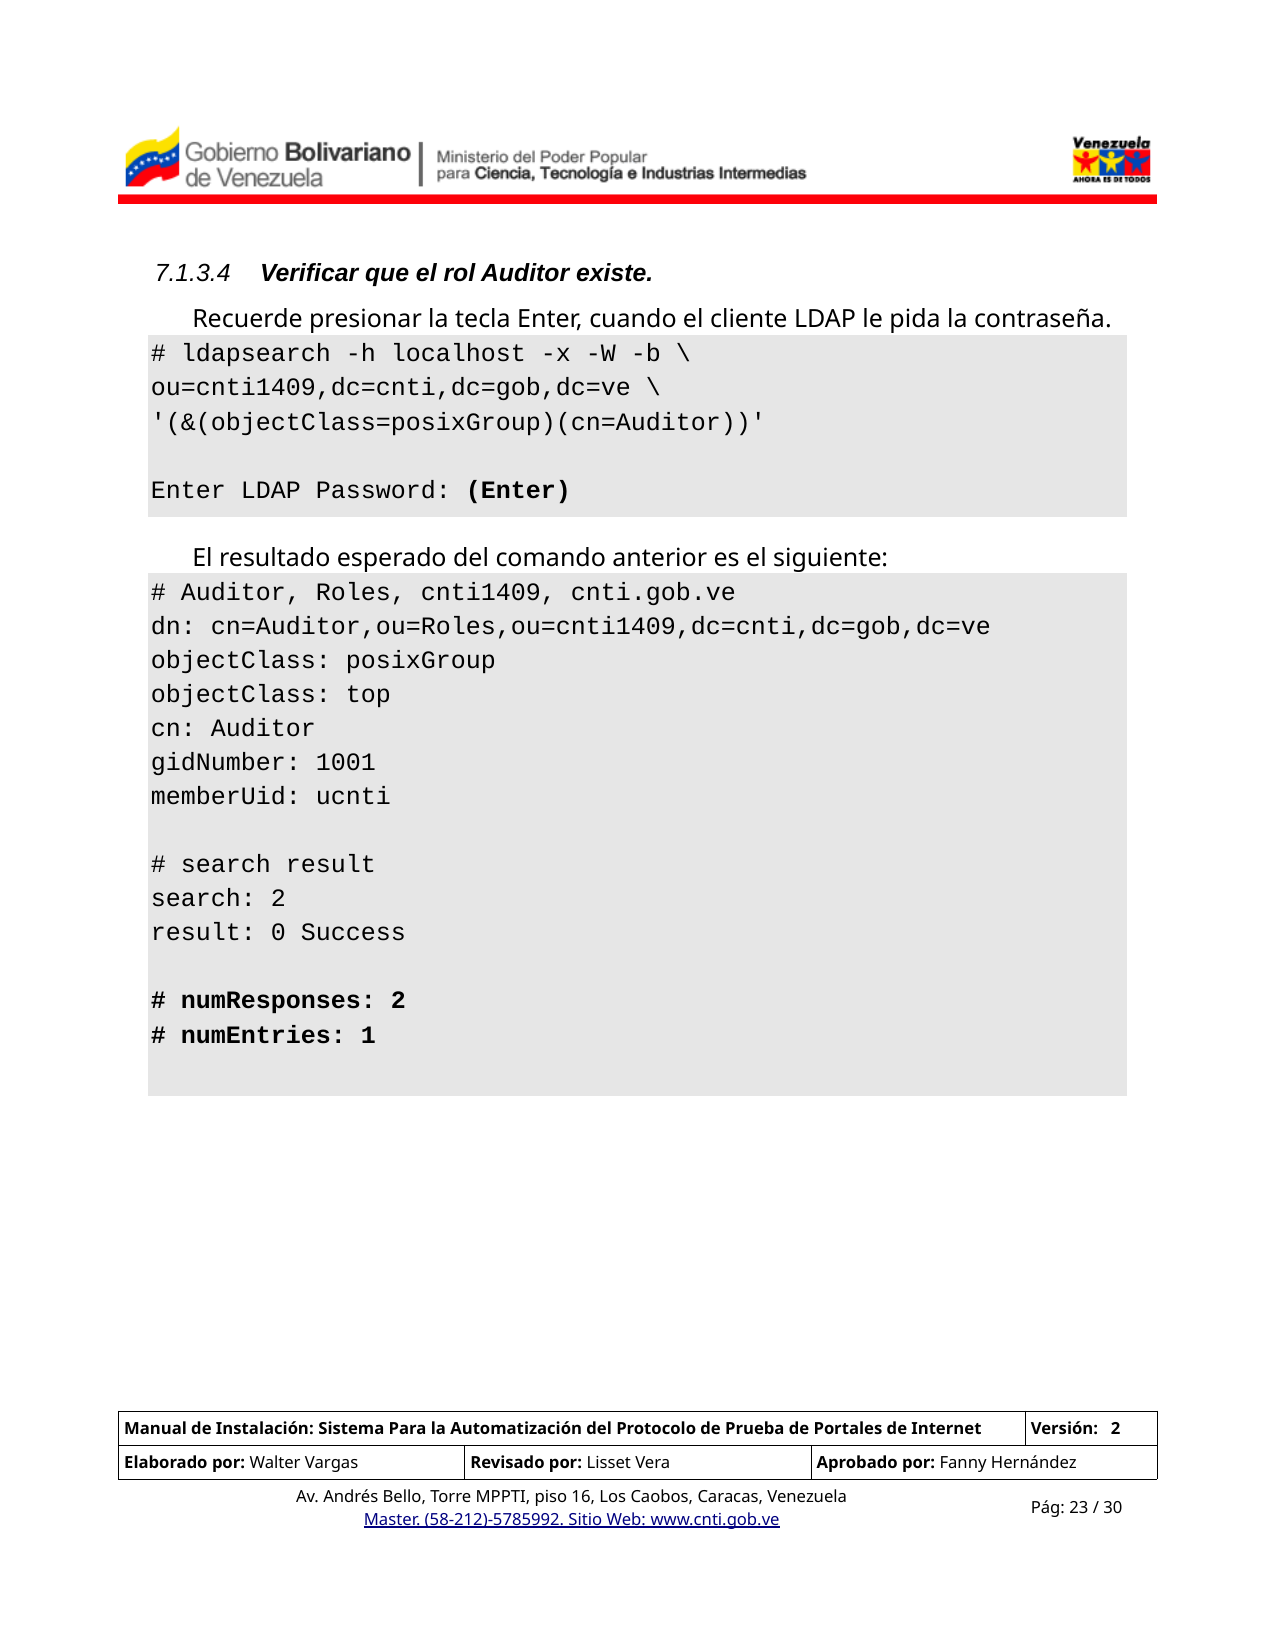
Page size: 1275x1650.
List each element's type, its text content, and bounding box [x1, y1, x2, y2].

text result: 0 Success [148, 914, 1127, 948]
text El resultado esperado del comando anterior es el siguiente: [118, 517, 1157, 573]
text gidNumber: 1001 [148, 744, 1127, 778]
text objectClass: posixGroup [148, 642, 1127, 676]
text objectClass: top [148, 676, 1127, 710]
text ou=cnti1409,dc=cnti,dc=gob,dc=ve \ [148, 369, 1127, 403]
text '(&(objectClass=posixGroup)(cn=Auditor))' [148, 403, 1127, 437]
picture [118, 118, 1157, 204]
text dn: cn=Auditor,ou=Roles,ou=cnti1409,dc=cnti,dc=gob,dc=ve [148, 608, 1127, 642]
subtitle Verificar que el rol Auditor existe. [148, 258, 1157, 286]
text # numEntries: 1 [148, 1016, 1127, 1051]
text # ldapsearch -h localhost -x -W -b \ [148, 335, 1127, 369]
text memberUid: ucnti [148, 778, 1127, 812]
text cn: Auditor [148, 710, 1127, 744]
text # search result [148, 846, 1127, 880]
text Recuerde presionar la tecla Enter, cuando el cliente LDAP le pida la contraseña. [118, 299, 1157, 335]
text # Auditor, Roles, cnti1409, cnti.gob.ve [148, 573, 1127, 608]
text # numResponses: 2 [148, 982, 1127, 1016]
text Enter LDAP Password: (Enter) [148, 471, 1127, 508]
text search: 2 [148, 880, 1127, 914]
